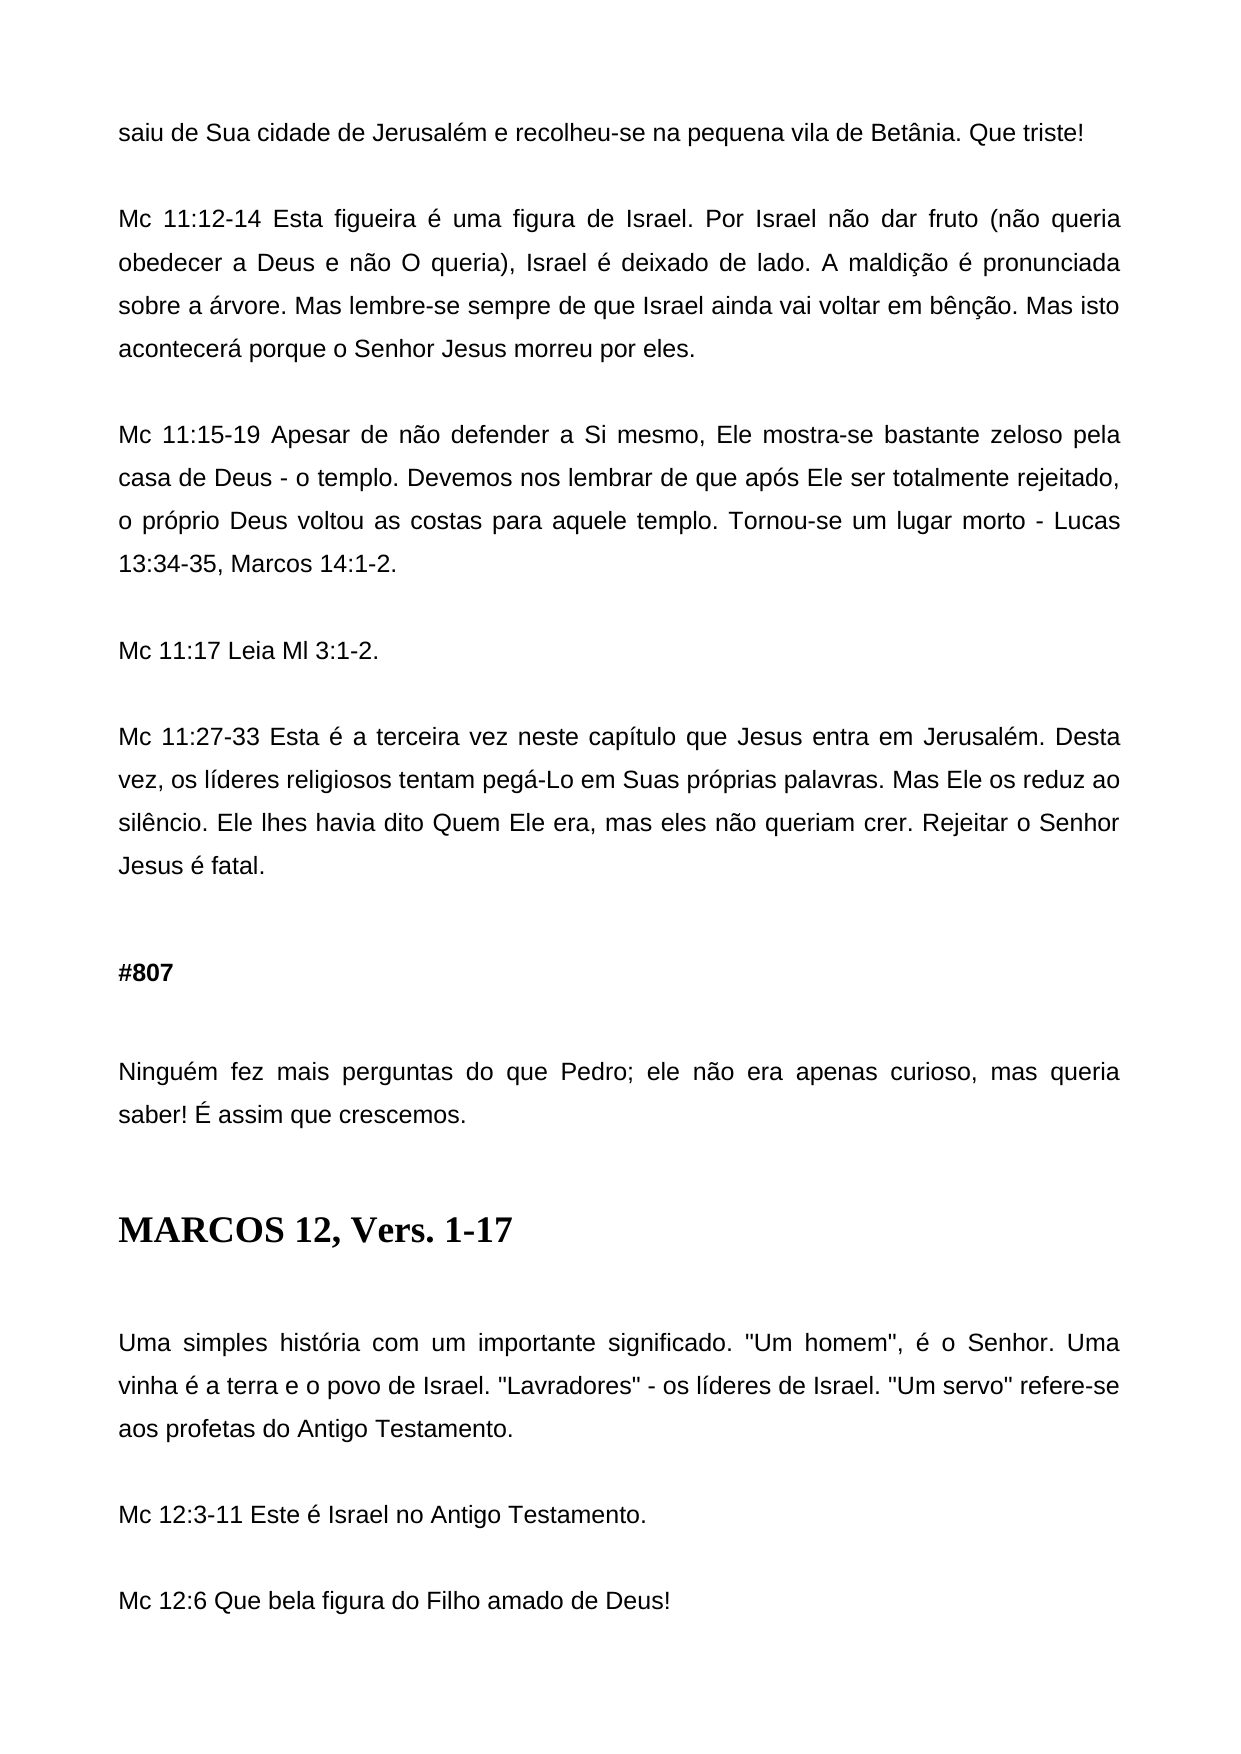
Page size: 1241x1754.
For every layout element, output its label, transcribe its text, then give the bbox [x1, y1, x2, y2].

text Mc 12:6 Que bela figura do Filho amado de Deus! [118, 1586, 1122, 1615]
text saiu de Sua cidade de Jerusalém e recolheu-se na pequena vila de Betânia. Que triste! [118, 118, 1122, 147]
text Uma simples história com um importante significado. "Um homem", é o Senhor. Uma vinha é a terra e o povo de Israel. "Lavradores" - os líderes de Israel. "Um servo" refere-se aos profetas do Antigo Testamento. [118, 1328, 1122, 1443]
text Ninguém fez mais perguntas do que Pedro; ele não era apenas curioso, mas queria saber! É assim que crescemos. [118, 1057, 1122, 1129]
text Mc 11:27-33 Esta é a terceira vez neste capítulo que Jesus entra em Jerusalém. Desta vez, os líderes religiosos tentam pegá-Lo em Suas próprias palavras. Mas Ele os reduz ao silêncio. Ele lhes havia dito Quem Ele era, mas eles não queriam crer. Rejeitar o Senhor Jesus é fatal. [118, 722, 1122, 880]
text Mc 12:3-11 Este é Israel no Antigo Testamento. [118, 1500, 1122, 1529]
subtitle MARCOS 12, Vers. 1-17 [118, 1207, 1122, 1250]
text Mc 11:15-19 Apesar de não defender a Si mesmo, Ele mostra-se bastante zeloso pela casa de Deus - o templo. Devemos nos lembrar de que após Ele ser totalmente rejeitado, o próprio Deus voltou as costas para aquele templo. Tornou-se um lugar morto - Lucas 13:34-35, Marcos 14:1-2. [118, 420, 1122, 578]
text Mc 11:17 Leia Ml 3:1-2. [118, 636, 1122, 664]
subtitle #807 [118, 958, 1122, 987]
text Mc 11:12-14 Esta figueira é uma figura de Israel. Por Israel não dar fruto (não queria obedecer a Deus e não O queria), Israel é deixado de lado. A maldição é pronunciada sobre a árvore. Mas lembre-se sempre de que Israel ainda vai voltar em bênção. Mas isto acontecerá porque o Senhor Jesus morreu por eles. [118, 204, 1122, 362]
